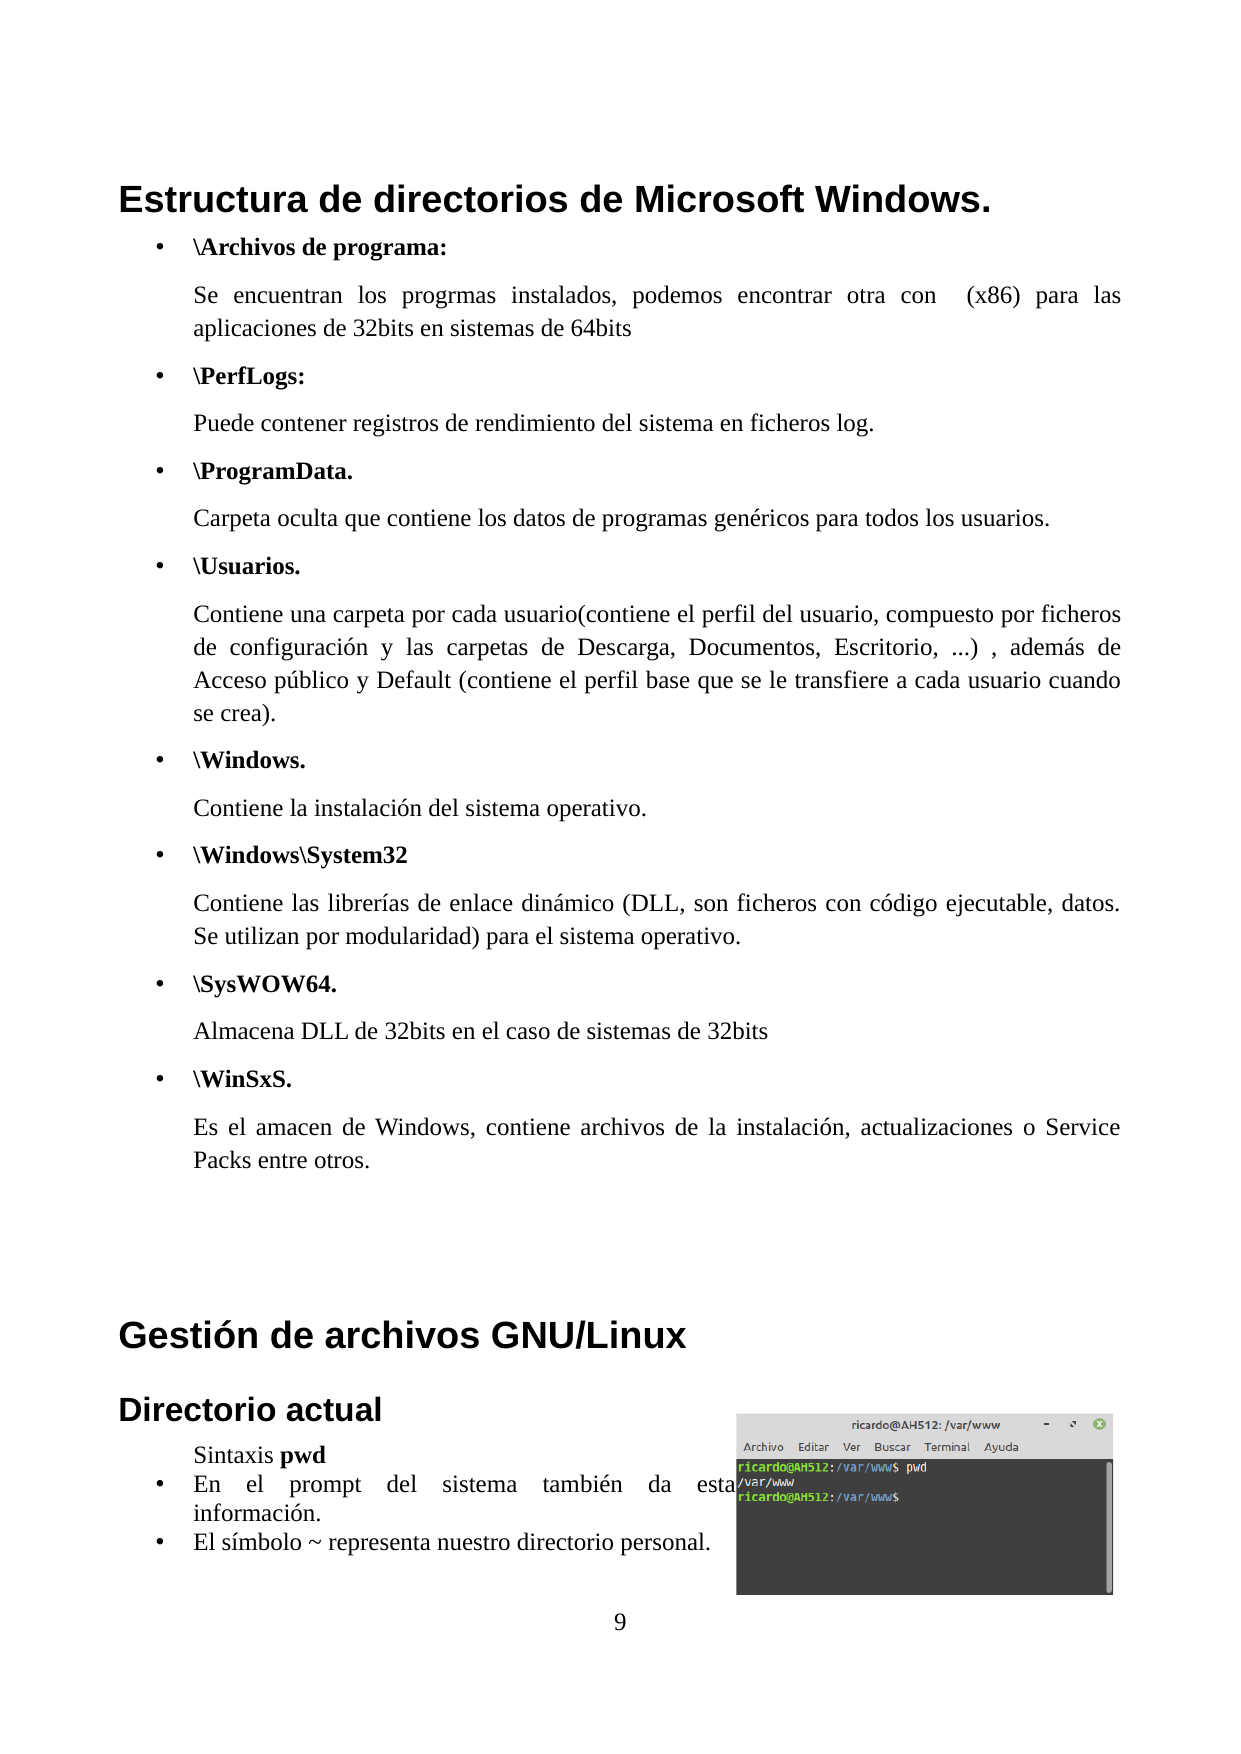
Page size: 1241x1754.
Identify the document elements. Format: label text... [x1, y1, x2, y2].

list El símbolo ~ representa nuestro directorio personal. [156, 1527, 736, 1556]
list \PerfLogs: [156, 361, 1122, 389]
list \SysWOW64. [156, 969, 1122, 998]
list Contiene la instalación del sistema operativo. [156, 793, 1122, 822]
list Carpeta oculta que contiene los datos de programas genéricos para todos los usuarios. [156, 503, 1122, 532]
list \Windows. [156, 745, 1122, 774]
list \WinSxS. [156, 1064, 1122, 1093]
list Contiene las librerías de enlace dinámico (DLL, son ficheros con código ejecutable, datos. Se utilizan por modularidad) para el sistema operativo. [156, 888, 1122, 950]
list En el prompt del sistema también da esta información. [156, 1469, 736, 1527]
list \ProgramData. [156, 456, 1122, 485]
list Contiene una carpeta por cada usuario(contiene el perfil del usuario, compuesto por ficheros de configuración y las carpetas de Descarga, Documentos, Escritorio, ...) , además de Acceso público y Default (contiene el perfil base que se le transfiere a cada usuario cuando se crea). [156, 599, 1122, 727]
picture [736, 1413, 1114, 1595]
subtitle Gestión de archivos GNU/Linux [118, 1312, 1122, 1356]
subtitle Directorio actual [118, 1389, 1122, 1428]
list \Archivos de programa: [156, 232, 1122, 261]
list \Usuarios. [156, 551, 1122, 580]
list Es el amacen de Windows, contiene archivos de la instalación, actualizaciones o Service Packs entre otros. [156, 1112, 1122, 1173]
subtitle Estructura de directorios de Microsoft Windows. [118, 176, 1122, 220]
list Se encuentran los progrmas instalados, podemos encontrar otra con (x86) para las aplicaciones de 32bits en sistemas de 64bits [156, 280, 1122, 342]
list Almacena DLL de 32bits en el caso de sistemas de 32bits [156, 1016, 1122, 1045]
list Sintaxis pwd [156, 1441, 736, 1469]
list Puede contener registros de rendimiento del sistema en ficheros log. [156, 408, 1122, 437]
list \Windows\System32 [156, 841, 1122, 869]
